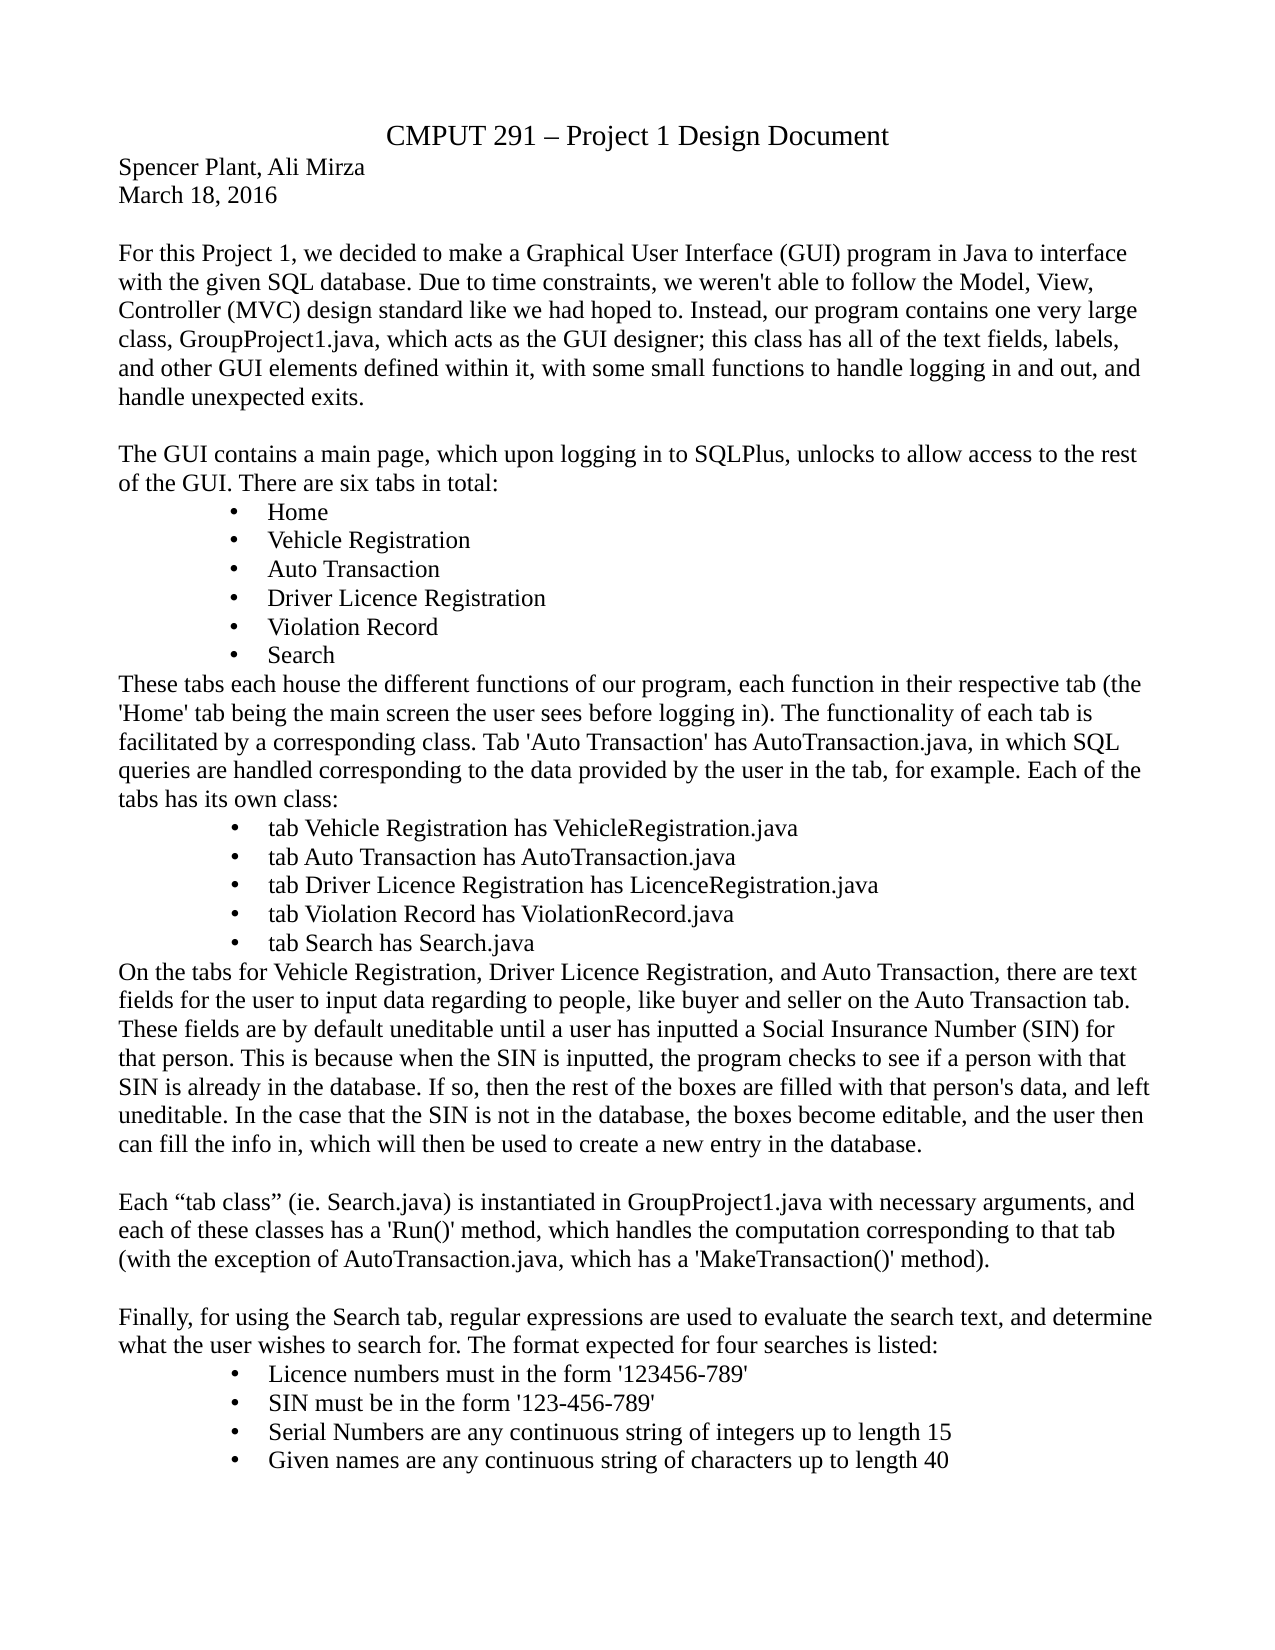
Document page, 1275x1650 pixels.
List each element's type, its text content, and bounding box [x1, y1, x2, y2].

list Vehicle Registration [229, 525, 1157, 554]
list Home [229, 497, 1157, 525]
list tab Vehicle Registration has VehicleRegistration.java [231, 813, 1157, 842]
list Driver Licence Registration [229, 583, 1157, 612]
text For this Project 1, we decided to make a Graphical User Interface (GUI) program in Java to interface with the given SQL database. Due to time constraints, we weren't able to follow the Model, View, Controller (MVC) design standard like we had hoped to. Instead, our program contains one very large class, GroupProject1.java, which acts as the GUI designer; this class has all of the text fields, labels, and other GUI elements defined within it, with some small functions to handle logging in and out, and handle unexpected exits. [118, 238, 1157, 410]
list Search [229, 640, 1157, 669]
list Violation Record [229, 612, 1157, 640]
text On the tabs for Vehicle Registration, Driver Licence Registration, and Auto Transaction, there are text fields for the user to input data regarding to people, like buyer and seller on the Auto Transaction tab. These fields are by default uneditable until a user has inputted a Social Insurance Number (SIN) for that person. This is because when the SIN is inputted, the program checks to see if a person with that SIN is already in the database. If so, then the rest of the boxes are filled with that person's data, and left uneditable. In the case that the SIN is not in the database, the boxes become editable, and the user then can fill the info in, which will then be used to create a new entry in the database. [118, 957, 1157, 1158]
list tab Auto Transaction has AutoTransaction.java [231, 842, 1157, 870]
list tab Search has Search.java [231, 928, 1157, 957]
text Finally, for using the Search tab, regular expressions are used to evaluate the search text, and determine what the user wishes to search for. The format expected for four searches is listed: [118, 1302, 1157, 1359]
list Serial Numbers are any continuous string of integers up to length 15 [231, 1417, 1157, 1445]
list tab Violation Record has ViolationRecord.java [231, 899, 1157, 928]
list tab Driver Licence Registration has LicenceRegistration.java [231, 870, 1157, 899]
list Licence numbers must in the form '123456-789' [231, 1359, 1157, 1388]
text March 18, 2016 [118, 180, 1157, 209]
text Spencer Plant, Ali Mirza [118, 152, 1157, 180]
text These tabs each house the different functions of our program, each function in their respective tab (the 'Home' tab being the main screen the user sees before logging in). The functionality of each tab is facilitated by a corresponding class. Tab 'Auto Transaction' has AutoTransaction.java, in which SQL queries are handled corresponding to the data provided by the user in the tab, for example. Each of the tabs has its own class: [118, 669, 1157, 813]
text The GUI contains a main page, which upon logging in to SQLPlus, unlocks to allow access to the rest of the GUI. There are six tabs in total: [118, 439, 1157, 497]
list Auto Transaction [229, 554, 1157, 583]
list Given names are any continuous string of characters up to length 40 [231, 1445, 1157, 1474]
text Each “tab class” (ie. Search.java) is instantiated in GroupProject1.java with necessary arguments, and each of these classes has a 'Run()' method, which handles the computation corresponding to that tab (with the exception of AutoTransaction.java, which has a 'MakeTransaction()' method). [118, 1187, 1157, 1273]
text CMPUT 291 – Project 1 Design Document [118, 118, 1157, 152]
list SIN must be in the form '123-456-789' [231, 1388, 1157, 1417]
